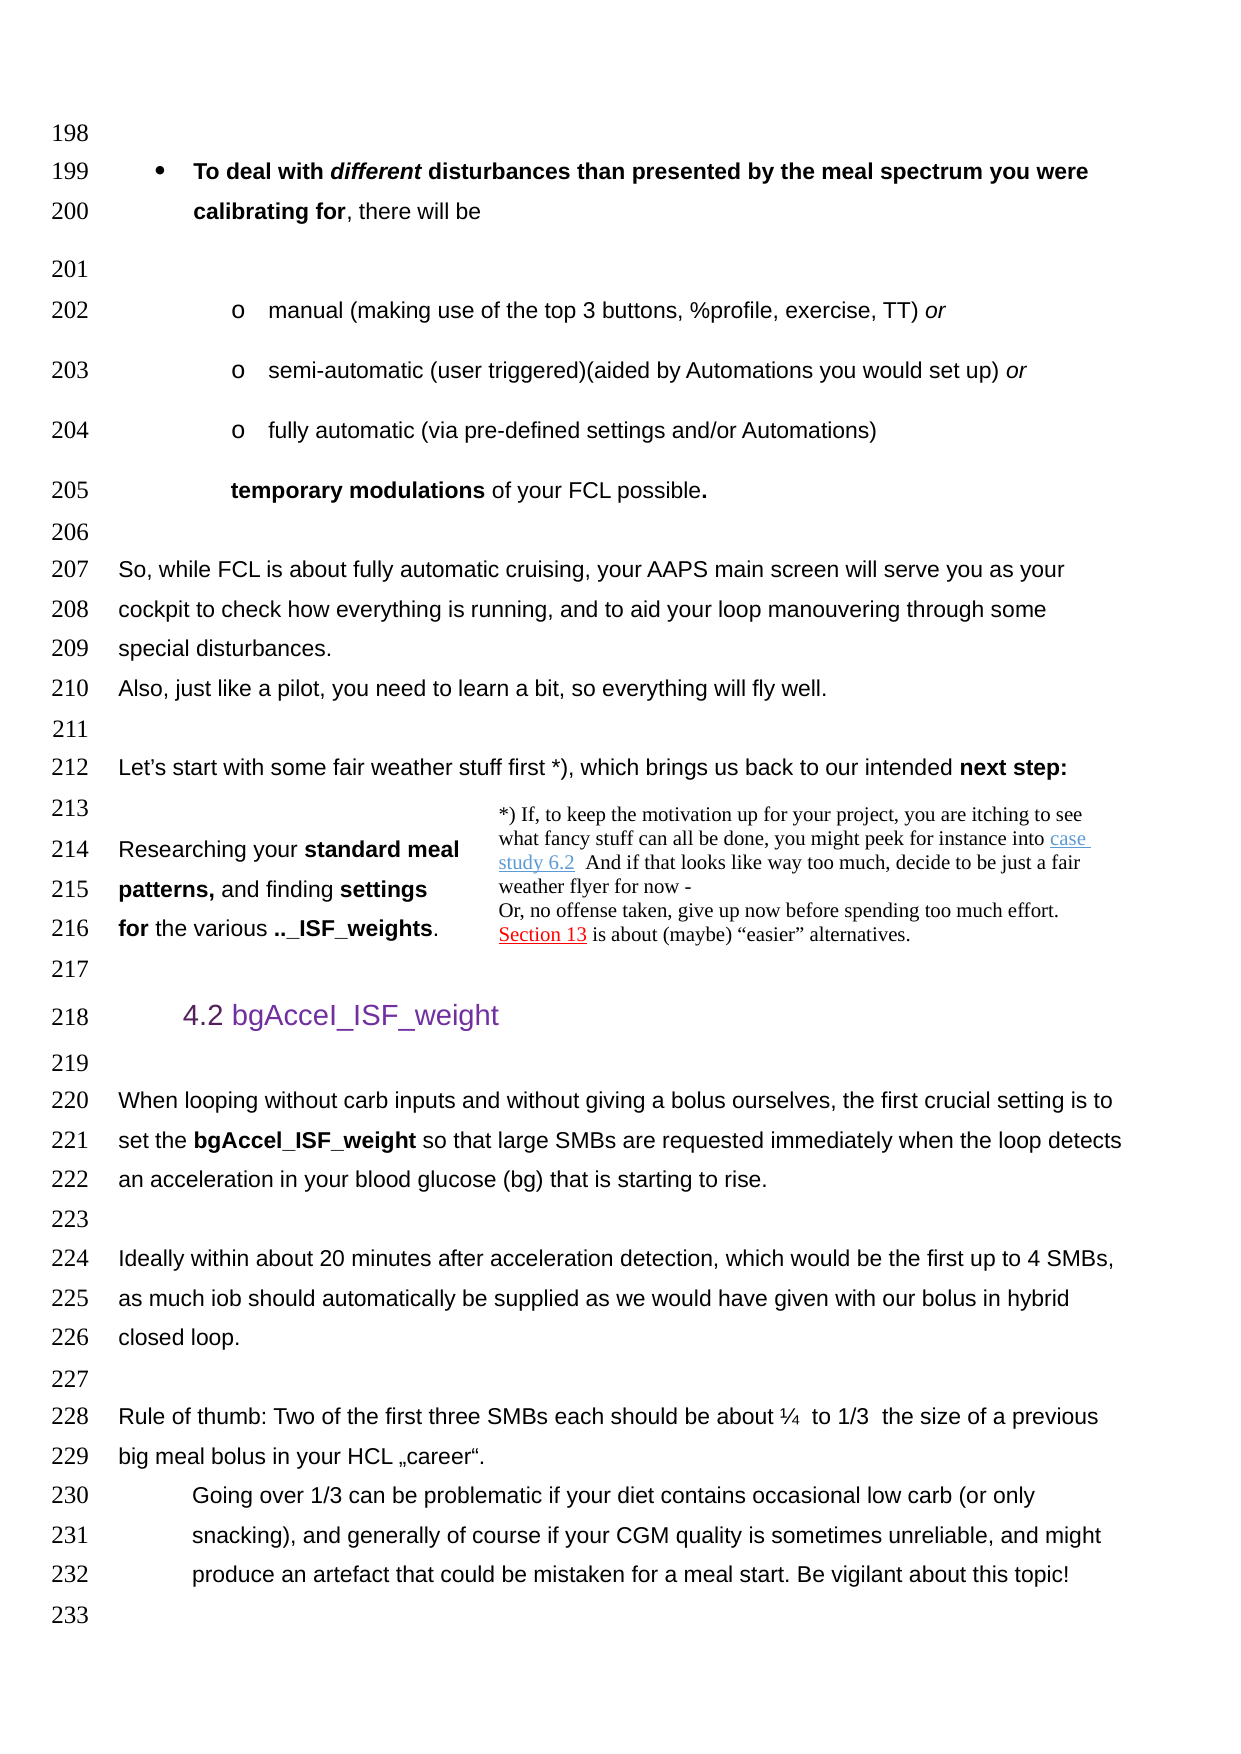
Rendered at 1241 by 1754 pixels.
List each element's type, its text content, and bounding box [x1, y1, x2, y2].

text When looping without carb inputs and without giving a bolus ourselves, the first crucial setting is to set the bgAccel_ISF_weight so that large SMBs are requested immediately when the loop detects an acceleration in your blood glucose (bg) that is starting to rise. [118, 1087, 1122, 1193]
text Let’s start with some fair weather stuff first *), which brings us back to our intended next step: [118, 753, 1122, 780]
list fully automatic (via pre-defined settings and/or Automations) [231, 417, 1122, 446]
text So, while FCL is about fully automatic cruising, your AAPS main screen will serve you as your cockpit to check how everything is running, and to aid your loop manouvering through some special disturbances. [118, 556, 1122, 661]
text Rule of thumb: Two of the first three SMBs each should be about ¼ to 1/3 the size of a previous big meal bolus in your HCL „career“. [118, 1403, 1122, 1469]
text Researching your standard meal patterns, and finding settings for the various .._ISF_weights. [118, 836, 483, 941]
text Ideally within about 20 minutes after acceleration detection, which would be the first up to 4 SMBs, as much iob should automatically be supplied as we would have given with our bolus in hybrid closed loop. [118, 1245, 1122, 1351]
text temporary modulations of your FCL possible. [231, 477, 1122, 503]
list manual (making use of the top 3 buttons, %profile, exercise, TT) or [231, 297, 1122, 326]
list semi-automatic (user triggered)(aided by Automations you would set up) or [231, 357, 1122, 386]
text *) If, to keep the motivation up for your project, you are itching to see what fancy stuff can all be done, you might peek for instance into case study 6.2 And if that looks like way too much, decide to be just a fair weather flyer for now - Or, no offense taken, give up now before spending too much effort. Section 13 is about (maybe) “easier” alternatives. [498, 802, 1117, 946]
text Also, just like a pilot, you need to learn a bit, so everything will fly well. [118, 674, 1122, 701]
text 4.2 bgAcceI_ISF_weight [118, 998, 1122, 1031]
list To deal with different disturbances than presented by the meal spectrum you were calibrating for, there will be [156, 158, 1122, 224]
text Going over 1/3 can be problematic if your diet contains occasional low carb (or only snacking), and generally of course if your CGM quality is sometimes unreliable, and might produce an artefact that could be mistaken for a meal start. Be vigilant about this topic! [192, 1482, 1122, 1587]
